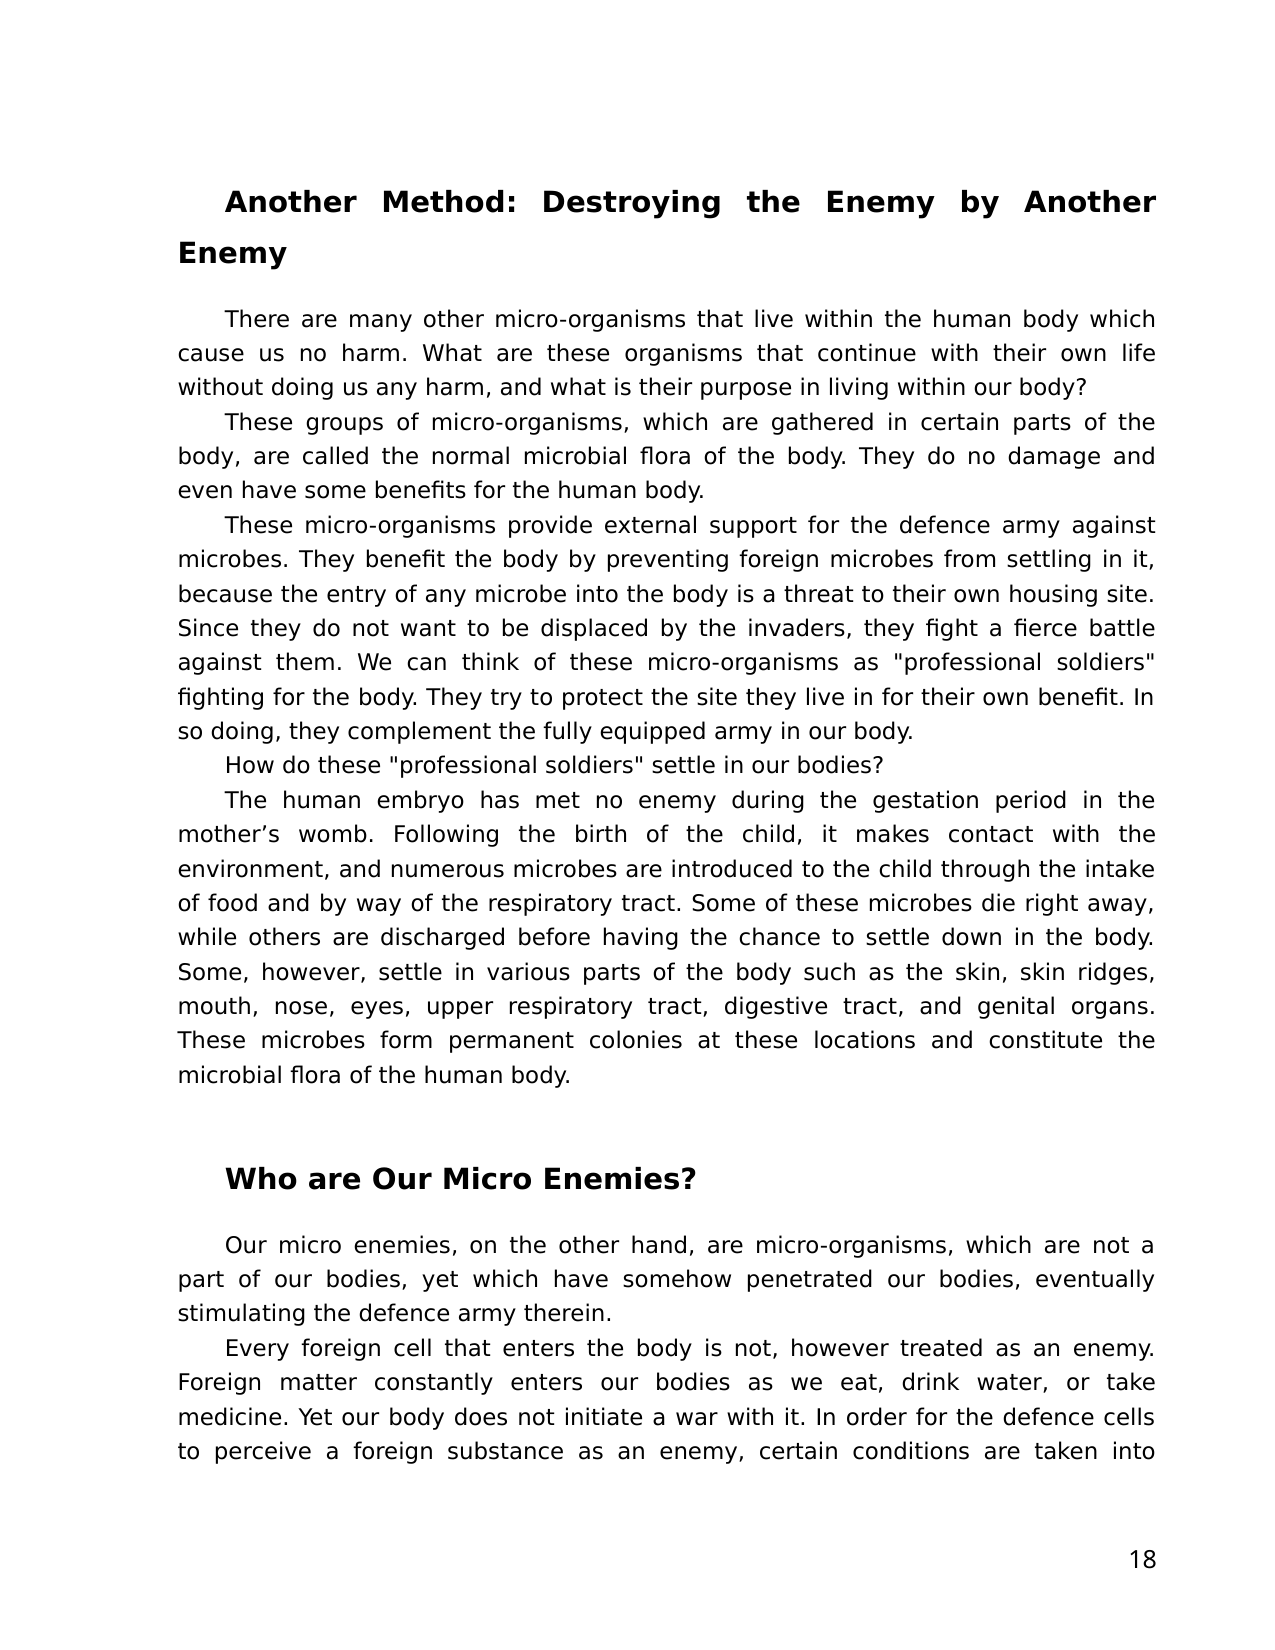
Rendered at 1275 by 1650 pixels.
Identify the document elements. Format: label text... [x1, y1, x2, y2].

text The human embryo has met no enemy during the gestation period in the mother’s womb. Following the birth of the child, it makes contact with the environment, and numerous microbes are introduced to the child through the intake of food and by way of the respiratory tract. Some of these microbes die right away, while others are discharged before having the chance to settle down in the body. Some, however, settle in various parts of the body such as the skin, skin ridges, mouth, nose, eyes, upper respiratory tract, digestive tract, and genital organs. These microbes form permanent colonies at these locations and constitute the microbial flora of the human body. [177, 781, 1157, 1090]
text How do these "professional soldiers" settle in our bodies? [177, 746, 1157, 781]
text Who are Our Micro Enemies? [177, 1162, 1157, 1196]
text Our micro enemies, on the other hand, are micro-organisms, which are not a part of our bodies, yet which have somehow penetrated our bodies, eventually stimulating the defence army therein. [177, 1226, 1157, 1329]
text There are many other micro-organisms that live within the human body which cause us no harm. What are these organisms that continue with their own life without doing us any harm, and what is their purpose in living within our body? [177, 299, 1157, 403]
text Every foreign cell that enters the body is not, however treated as an enemy. Foreign matter constantly enters our bodies as we eat, drink water, or take medicine. Yet our body does not initiate a war with it. In order for the defence cells to perceive a foreign substance as an enemy, certain conditions are taken into [177, 1329, 1157, 1466]
text These micro-organisms provide external support for the defence army against microbes. They benefit the body by preventing foreign microbes from settling in it, because the entry of any microbe into the body is a threat to their own housing site. Since they do not want to be displaced by the invaders, they fight a fierce battle against them. We can think of these micro-organisms as "professional soldiers" fighting for the body. They try to protect the site they live in for their own benefit. In so doing, they complement the fully equipped army in our body. [177, 506, 1157, 746]
text Another Method: Destroying the Enemy by Another Enemy [177, 185, 1157, 270]
text These groups of micro-organisms, which are gathered in certain parts of the body, are called the normal microbial flora of the body. They do no damage and even have some benefits for the human body. [177, 403, 1157, 506]
